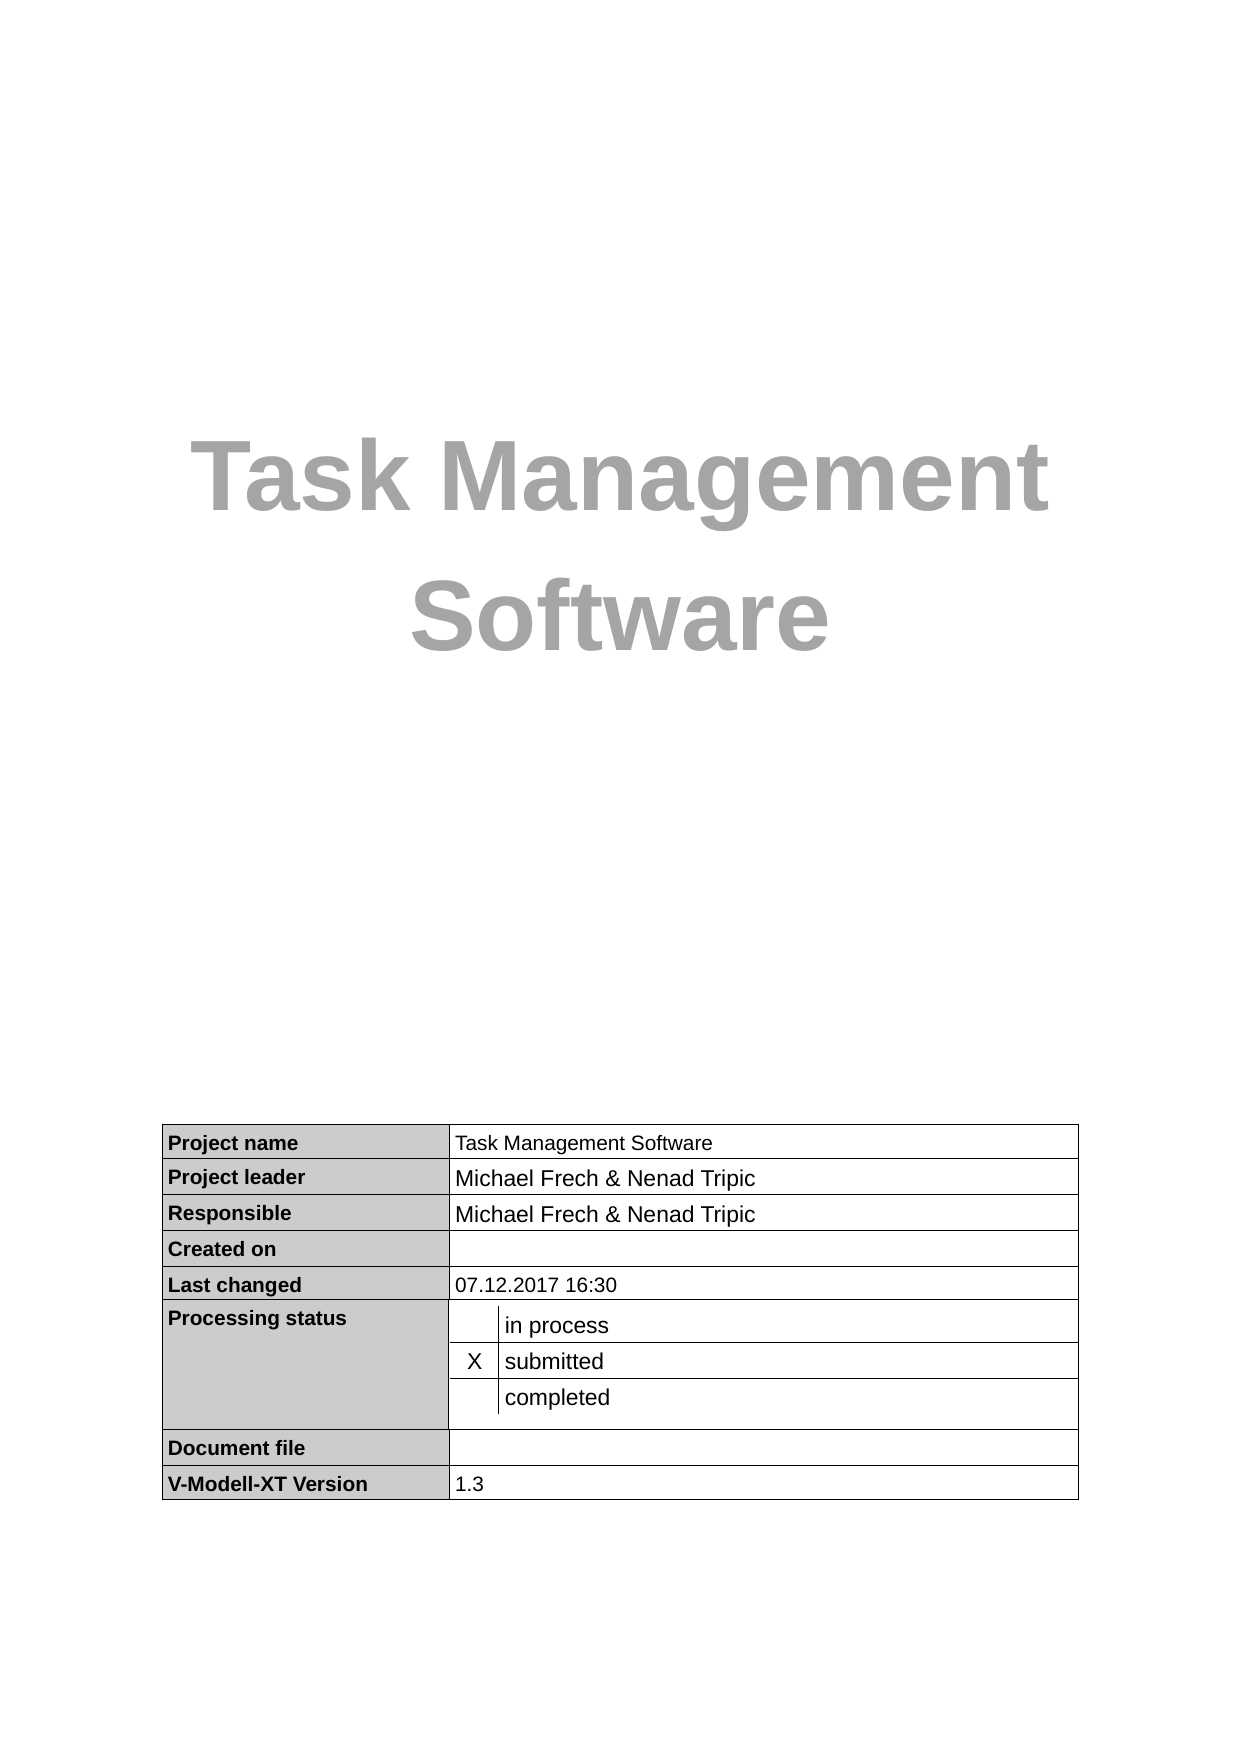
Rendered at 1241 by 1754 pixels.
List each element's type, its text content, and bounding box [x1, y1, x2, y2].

table_cell Document file [163, 1430, 449, 1465]
table_header Task Management Software [450, 1125, 1078, 1158]
table_cell Created on [163, 1231, 449, 1266]
table_cell Project leader [163, 1159, 449, 1194]
table_cell 07.12.2017 16:30 [450, 1267, 1078, 1299]
table_cell submitted [499, 1343, 1078, 1378]
table_cell Michael Frech & Nenad Tripic [450, 1195, 1078, 1230]
table_cell X [450, 1343, 498, 1378]
table_cell V-Modell-XT Version [163, 1466, 449, 1499]
table_cell 1.3 [450, 1466, 1078, 1499]
table_cell Last changed [163, 1267, 449, 1299]
table_cell Michael Frech & Nenad Tripic [450, 1159, 1078, 1194]
table_cell [449, 1300, 1078, 1429]
table_cell Responsible [163, 1195, 449, 1230]
table_cell completed [499, 1379, 1078, 1413]
table_cell [450, 1379, 498, 1413]
table_cell [450, 1231, 1078, 1266]
text Task Management [118, 417, 1122, 532]
table_cell Processing status [163, 1300, 448, 1429]
text Software [118, 557, 1122, 672]
table_header Project name [163, 1125, 449, 1158]
table_header in process [499, 1306, 1078, 1342]
table_header [450, 1306, 498, 1342]
table_cell [450, 1430, 1078, 1465]
